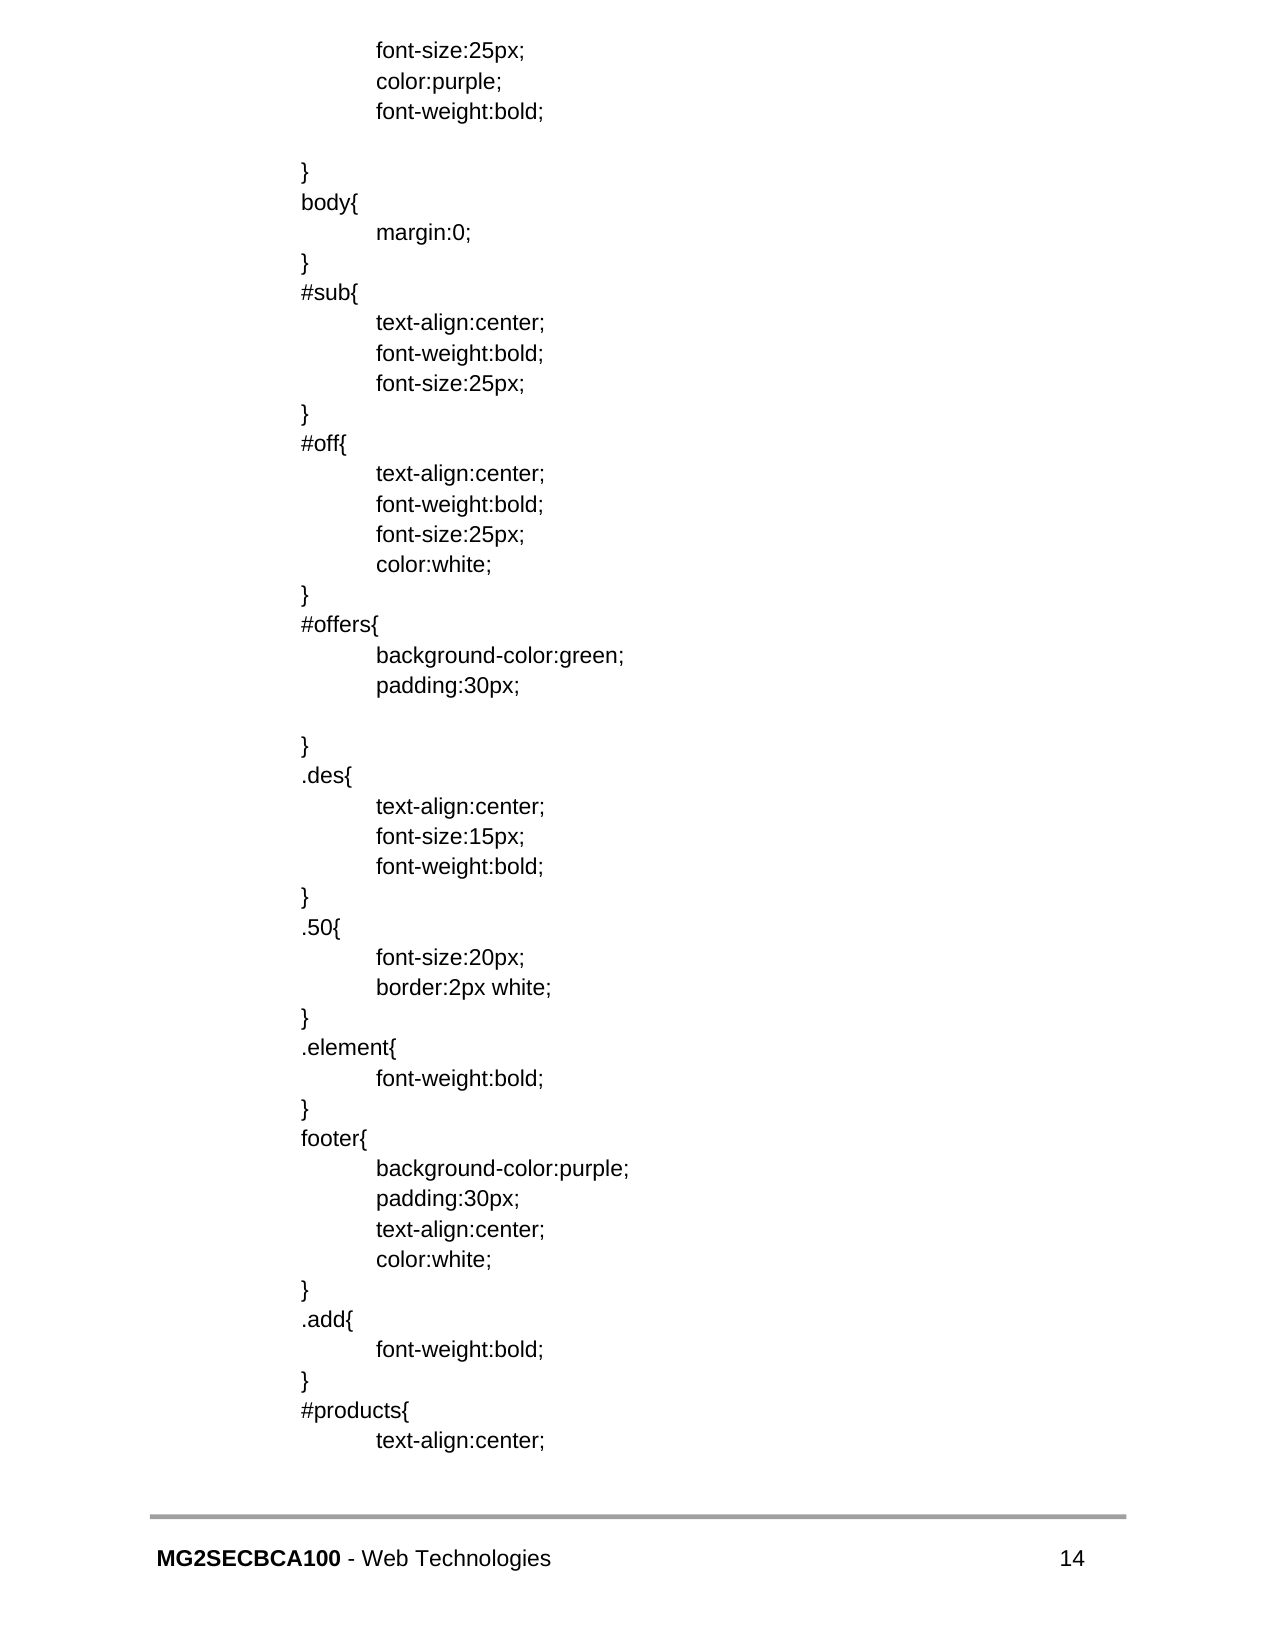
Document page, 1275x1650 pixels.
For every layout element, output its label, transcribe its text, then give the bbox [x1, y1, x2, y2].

table_header font-size:25px; color:purple; font-weight:bold; } body{ margin:0; } #sub{ text-align:center; font-weight:bold; font-size:25px; } #off{ text-align:center; font-weight:bold; font-size:25px; color:white; } #offers{ background-color:green; padding:30px; } .des{ text-align:center; font-size:15px; font-weight:bold; } .50{ font-size:20px; border:2px white; } .element{ font-weight:bold; } footer{ background-color:purple; padding:30px; text-align:center; color:white; } .add{ font-weight:bold; } #products{ text-align:center; [140, 38, 1110, 1457]
